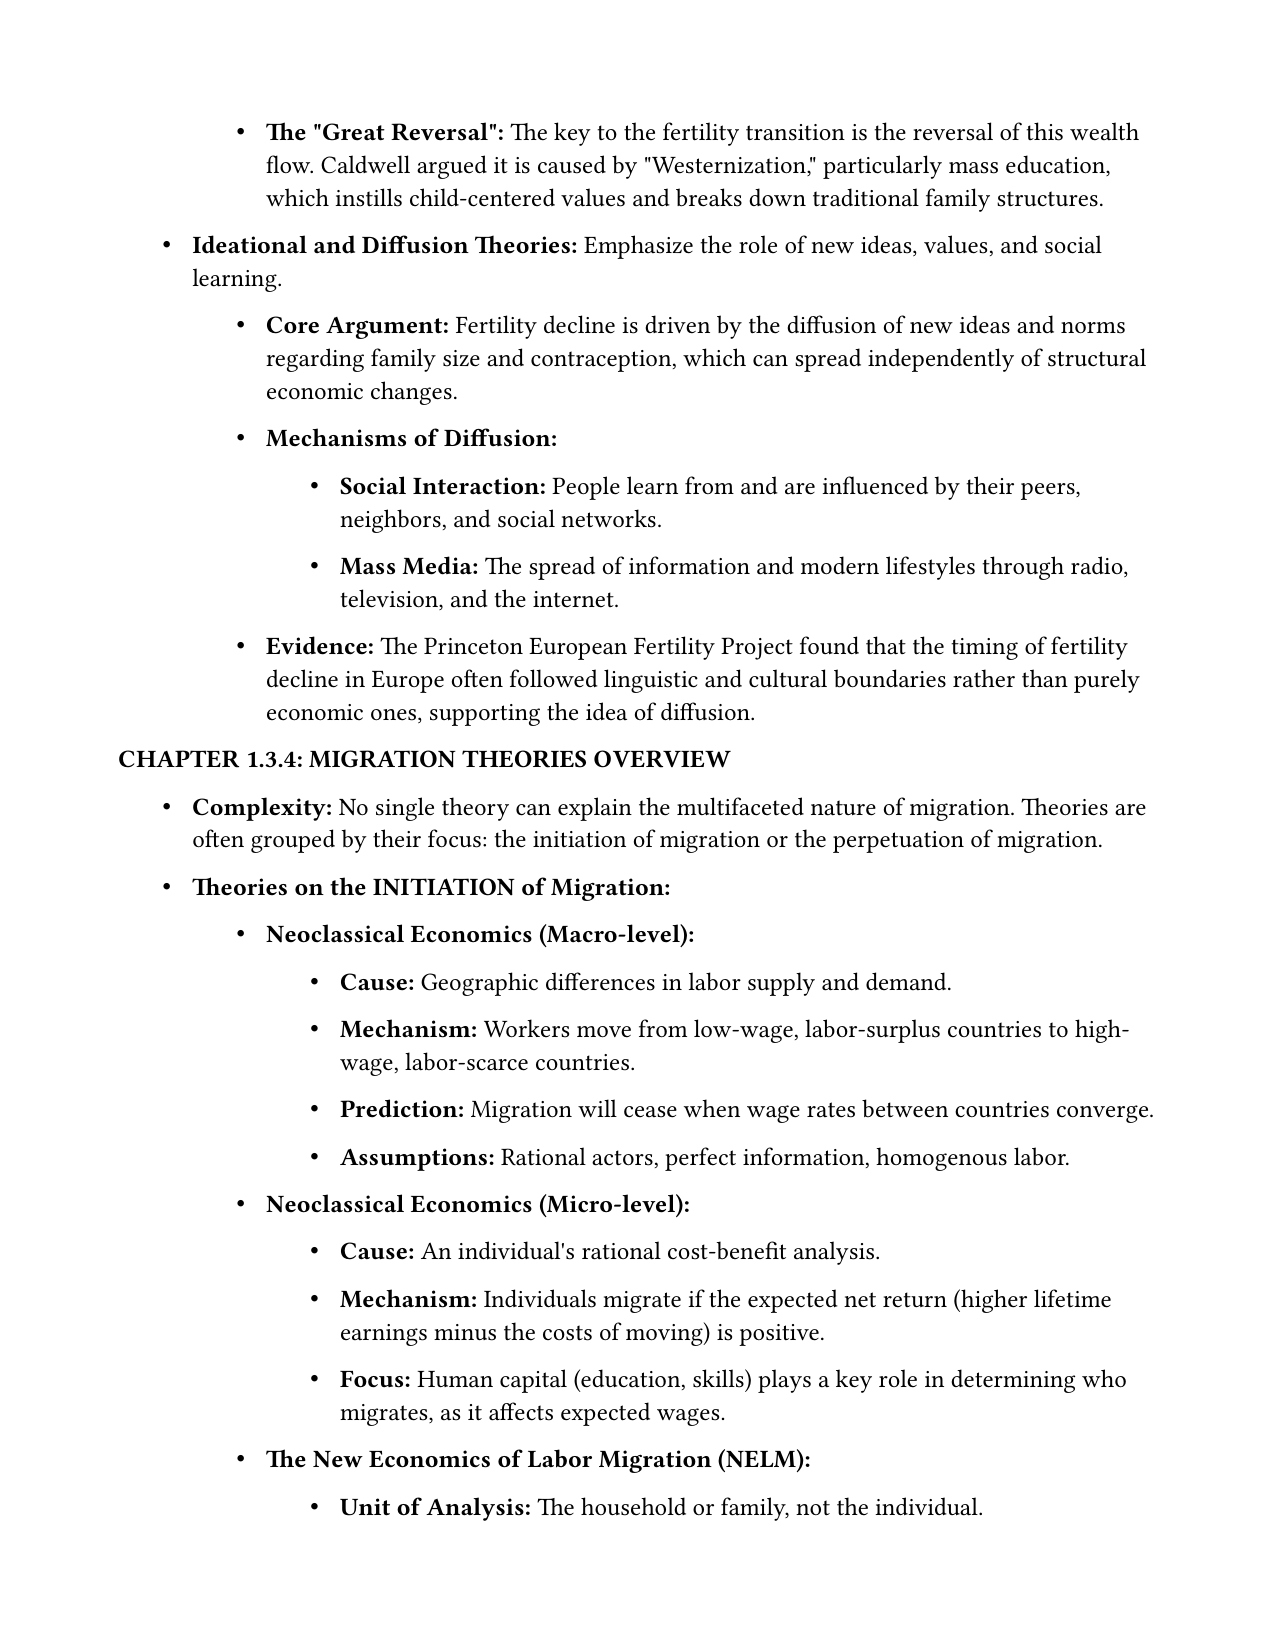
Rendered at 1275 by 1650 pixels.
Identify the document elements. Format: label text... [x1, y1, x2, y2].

list Neoclassical Economics (Micro-level): [236, 1190, 1157, 1218]
list Core Argument: Fertility decline is driven by the diffusion of new ideas and norms regarding family size and contraception, which can spread independently of structural economic changes. [236, 311, 1157, 406]
list Cause: Geographic differences in labor supply and demand. [310, 968, 1157, 996]
list Ideational and Diffusion Theories: Emphasize the role of new ideas, values, and social learning. [162, 231, 1157, 292]
text CHAPTER 1.3.4: MIGRATION THEORIES OVERVIEW [118, 745, 1157, 774]
list Mechanism: Workers move from low-wage, labor-surplus countries to high-wage, labor-scarce countries. [310, 1015, 1157, 1076]
list Evidence: The Princeton European Fertility Project found that the timing of fertility decline in Europe often followed linguistic and cultural boundaries rather than purely economic ones, supporting the idea of diffusion. [236, 632, 1157, 726]
list Cause: An individual's rational cost-benefit analysis. [310, 1237, 1157, 1266]
list Mass Media: The spread of information and modern lifestyles through radio, television, and the internet. [310, 552, 1157, 613]
list Assumptions: Rational actors, perfect information, homogenous labor. [310, 1143, 1157, 1171]
list Social Interaction: People learn from and are influenced by their peers, neighbors, and social networks. [310, 472, 1157, 533]
list Theories on the INITIATION of Migration: [162, 873, 1157, 901]
list Mechanism: Individuals migrate if the expected net return (higher lifetime earnings minus the costs of moving) is positive. [310, 1285, 1157, 1346]
list The New Economics of Labor Migration (NELM): [236, 1445, 1157, 1474]
list Mechanisms of Diffusion: [236, 424, 1157, 453]
list The "Great Reversal": The key to the fertility transition is the reversal of this wealth flow. Caldwell argued it is caused by "Westernization," particularly mass education, which instills child-centered values and breaks down traditional family structures. [236, 118, 1157, 212]
list Neoclassical Economics (Macro-level): [236, 920, 1157, 949]
list Focus: Human capital (education, skills) plays a key role in determining who migrates, as it affects expected wages. [310, 1365, 1157, 1426]
list Prediction: Migration will cease when wage rates between countries converge. [310, 1095, 1157, 1124]
list Complexity: No single theory can explain the multifaceted nature of migration. Theories are often grouped by their focus: the initiation of migration or the perpetuation of migration. [162, 793, 1157, 854]
list Unit of Analysis: The household or family, not the individual. [310, 1493, 1157, 1521]
